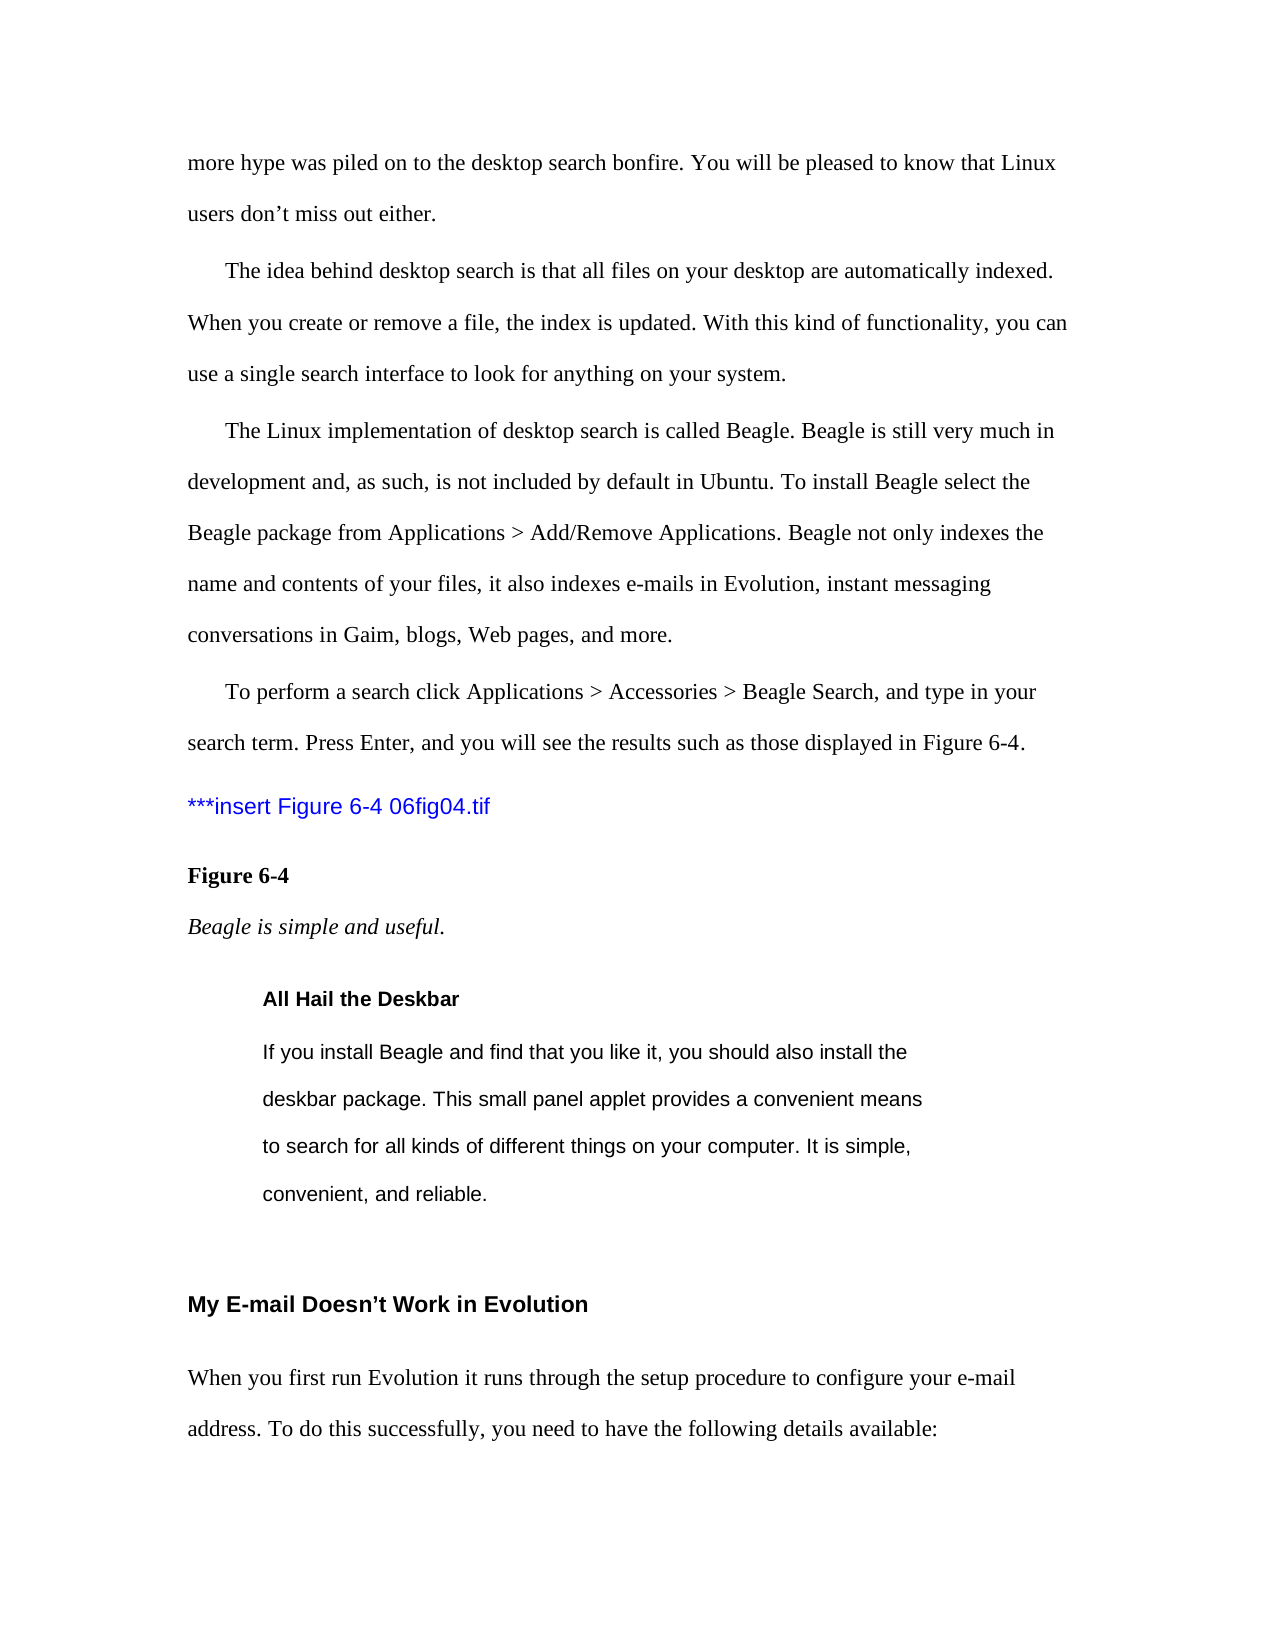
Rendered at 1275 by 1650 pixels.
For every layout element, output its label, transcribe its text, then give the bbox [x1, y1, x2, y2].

text If you install Beagle and find that you like it, you should also install the deskbar package. This small panel applet provides a convenient means to search for all kinds of different things on your computer. It is simple, convenient, and reliable. [262, 1041, 937, 1206]
text When you first run Evolution it runs through the setup procedure to configure your e-mail address. To do this successfully, you need to have the following details available: [187, 1364, 1087, 1441]
text Beagle is simple and useful. [187, 913, 1087, 939]
text The idea behind desktop search is that all files on your desktop are automatically indexed. When you create or remove a file, the index is updated. With this kind of functionality, you can use a single search interface to look for anything on your system. [187, 258, 1087, 386]
text To perform a search click Applications > Accessories > Beagle Search, and type in your search term. Press Enter, and you will see the results such as those displayed in Figure 6-4. [187, 679, 1087, 756]
text All Hail the Deskbar [262, 987, 937, 1011]
text The Linux implementation of desktop search is called Beagle. Beagle is still very much in development and, as such, is not included by default in Ubuntu. To install Beagle select the Beagle package from Applications > Add/Remove Applications. Beagle not only indexes the name and contents of your files, it also indexes e-mails in Evolution, instant messaging conversations in Gaim, blogs, Web pages, and more. [187, 418, 1087, 647]
text more hype was piled on to the desktop search bonfire. You will be pleased to know that Linux users don’t miss out either. [187, 150, 1087, 227]
text My E-mail Doesn’t Work in Evolution [187, 1292, 1087, 1318]
text ***insert Figure 6-4 06fig04.tif [187, 794, 1087, 820]
text Figure 6-4 [187, 862, 1087, 888]
